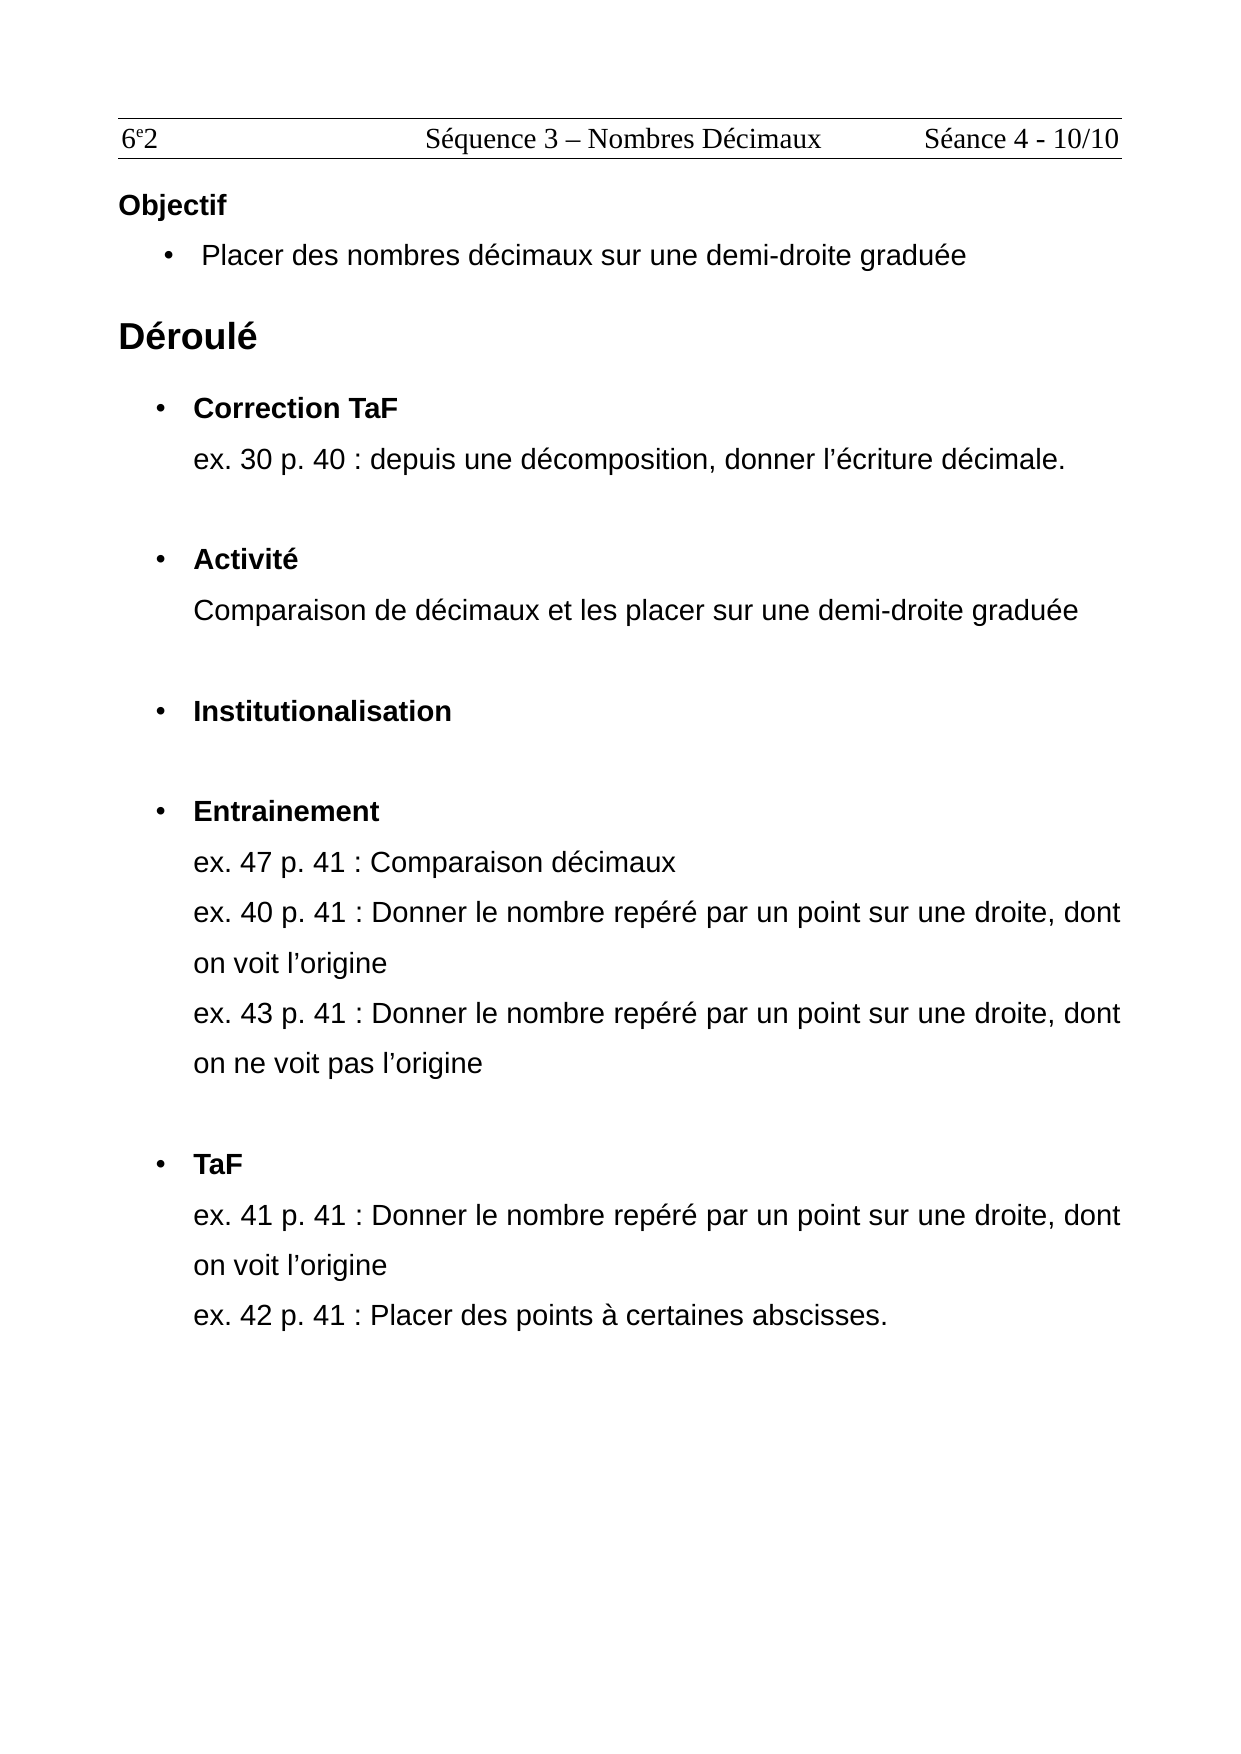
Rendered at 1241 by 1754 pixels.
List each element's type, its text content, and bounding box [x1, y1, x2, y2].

list TaF [156, 1147, 1122, 1181]
list ex. 41 p. 41 : Donner le nombre repéré par un point sur une droite, dont on voit l’origine [156, 1198, 1122, 1281]
list ex. 43 p. 41 : Donner le nombre repéré par un point sur une droite, dont on ne voit pas l’origine [156, 996, 1122, 1080]
list Activité [156, 542, 1122, 576]
list Placer des nombres décimaux sur une demi-droite graduée [163, 238, 1122, 272]
list Correction TaF [156, 391, 1122, 425]
list Comparaison de décimaux et les placer sur une demi-droite graduée [156, 593, 1122, 626]
list ex. 40 p. 41 : Donner le nombre repéré par un point sur une droite, dont on voit l’origine [156, 895, 1122, 979]
list Entrainement [156, 794, 1122, 828]
subtitle Déroulé [118, 314, 1122, 357]
text Objectif [118, 188, 1122, 221]
list ex. 30 p. 40 : depuis une décomposition, donner l’écriture décimale. [156, 442, 1122, 475]
list Institutionalisation [156, 693, 1122, 727]
list ex. 42 p. 41 : Placer des points à certaines abscisses. [156, 1298, 1122, 1332]
list ex. 47 p. 41 : Comparaison décimaux [156, 845, 1122, 879]
